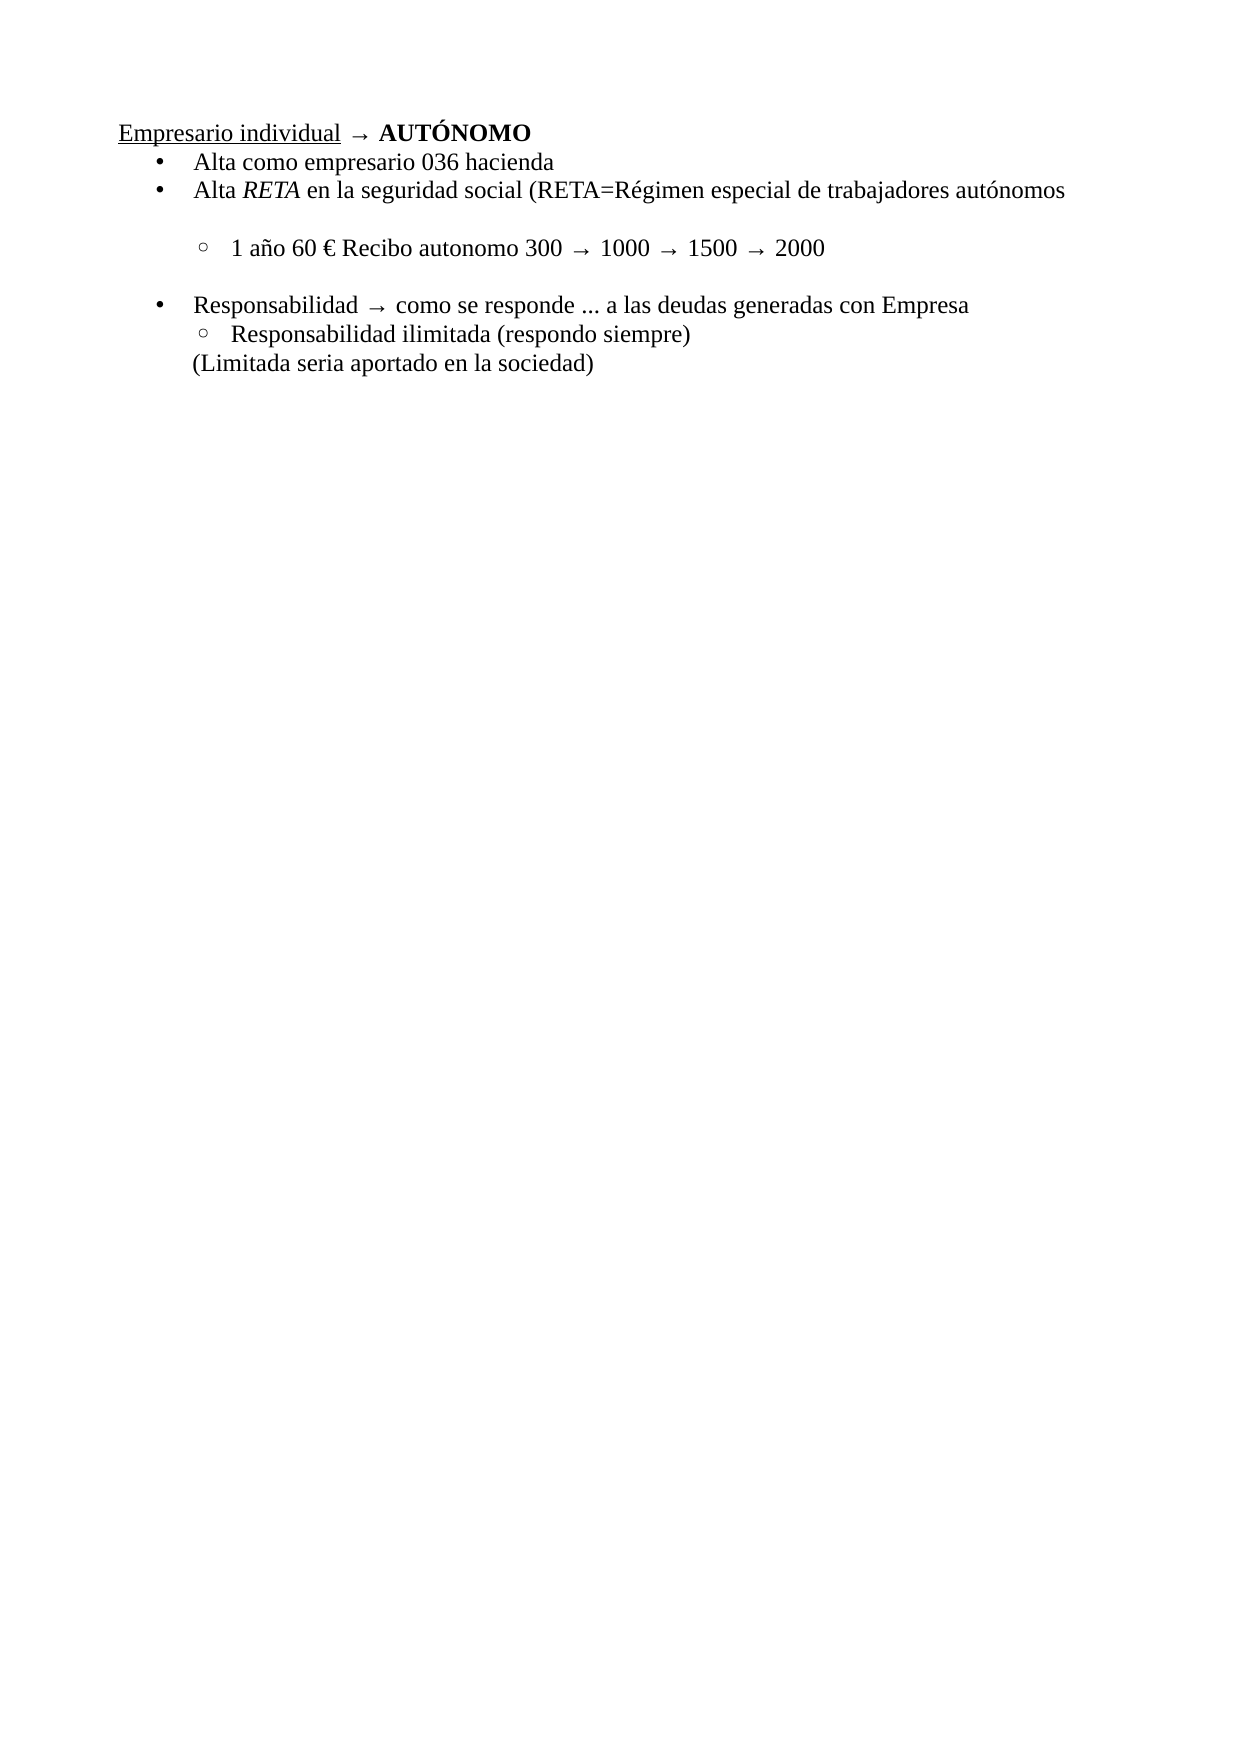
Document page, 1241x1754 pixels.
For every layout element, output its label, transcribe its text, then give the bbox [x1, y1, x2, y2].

text Empresario individual → AUTÓNOMO [118, 118, 1122, 147]
list Alta como empresario 036 hacienda [156, 147, 1122, 176]
list 1 año 60 € Recibo autonomo 300 → 1000 → 1500 → 2000 [193, 233, 1122, 262]
list Responsabilidad ilimitada (respondo siempre) [193, 319, 1122, 348]
list Alta RETA en la seguridad social (RETA=Régimen especial de trabajadores autónomos [156, 176, 1122, 204]
text (Limitada seria aportado en la sociedad) [118, 348, 1122, 377]
list Responsabilidad → como se responde ... a las deudas generadas con Empresa [156, 291, 1122, 319]
